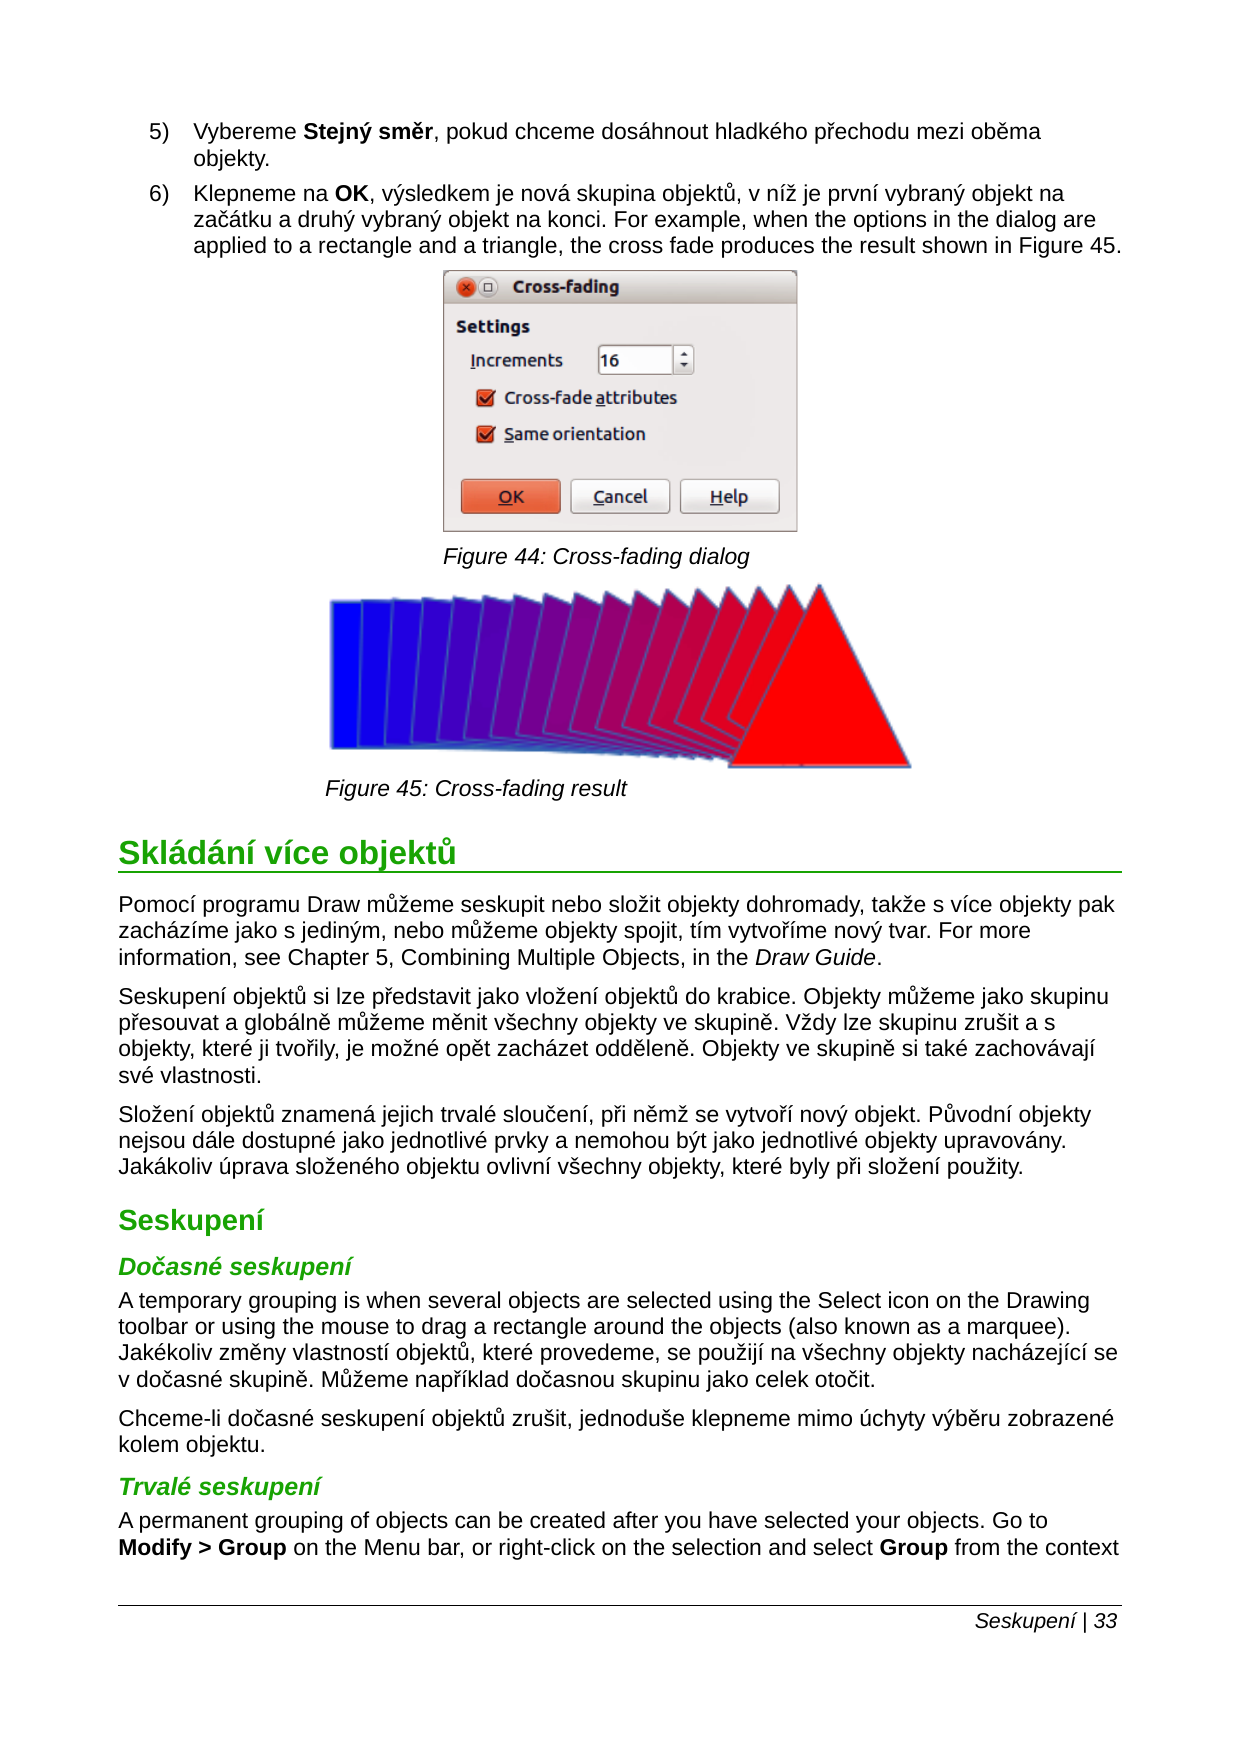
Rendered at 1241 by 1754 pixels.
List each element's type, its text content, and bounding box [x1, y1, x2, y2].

subtitle Skládání více objektů [118, 833, 1122, 871]
text Chceme-li dočasné seskupení objektů zrušit, jednoduše klepneme mimo úchyty výběru zobrazené kolem objektu. [118, 1404, 1122, 1457]
subtitle Trvalé seskupení [118, 1472, 1122, 1501]
picture [443, 270, 798, 532]
text Pomocí programu Draw můžeme seskupit nebo složit objekty dohromady, takže s více objekty pak zacházíme jako s jediným, nebo můžeme objekty spojit, tím vytvoříme nový tvar. For more information, see Chapter 5, Combining Multiple Objects, in the Draw Guide. [118, 891, 1122, 970]
subtitle Seskupení [118, 1203, 1122, 1237]
text Figure 44: Cross-fading dialog [443, 543, 797, 569]
subtitle Dočasné seskupení [118, 1252, 1122, 1281]
text Figure 45: Cross-fading result [325, 775, 915, 801]
text Složení objektů znamená jejich trvalé sloučení, při němž se vytvoří nový objekt. Původní objekty nejsou dále dostupné jako jednotlivé prvky a nemohou být jako jednotlivé objekty upravovány. Jakákoliv úprava složeného objektu ovlivní všechny objekty, které byly při složení použity. [118, 1101, 1122, 1180]
list Vybereme Stejný směr, pokud chceme dosáhnout hladkého přechodu mezi oběma objekty. [169, 118, 1122, 171]
text Seskupení objektů si lze představit jako vložení objektů do krabice. Objekty můžeme jako skupinu přesouvat a globálně můžeme měnit všechny objekty ve skupině. Vždy lze skupinu zrušit a s objekty, které ji tvořily, je možné opět zacházet odděleně. Objekty ve skupině si také zachovávají své vlastnosti. [118, 983, 1122, 1088]
text A temporary grouping is when several objects are selected using the Select icon on the Drawing toolbar or using the mouse to drag a rectangle around the objects (also known as a marquee). Jakékoliv změny vlastností objektů, které provedeme, se použijí na všechny objekty nacházející se v dočasné skupině. Můžeme například dočasnou skupinu jako celek otočit. [118, 1287, 1122, 1392]
text A permanent grouping of objects can be created after you have selected your objects. Go to Modify > Group on the Menu bar, or right-click on the selection and select Group from the context [118, 1507, 1122, 1560]
picture [325, 581, 916, 775]
list Klepneme na OK, výsledkem je nová skupina objektů, v níž je první vybraný objekt na začátku a druhý vybraný objekt na konci. For example, when the options in the dialog are applied to a rectangle and a triangle, the cross fade produces the result shown in Figure 45. [169, 180, 1122, 259]
